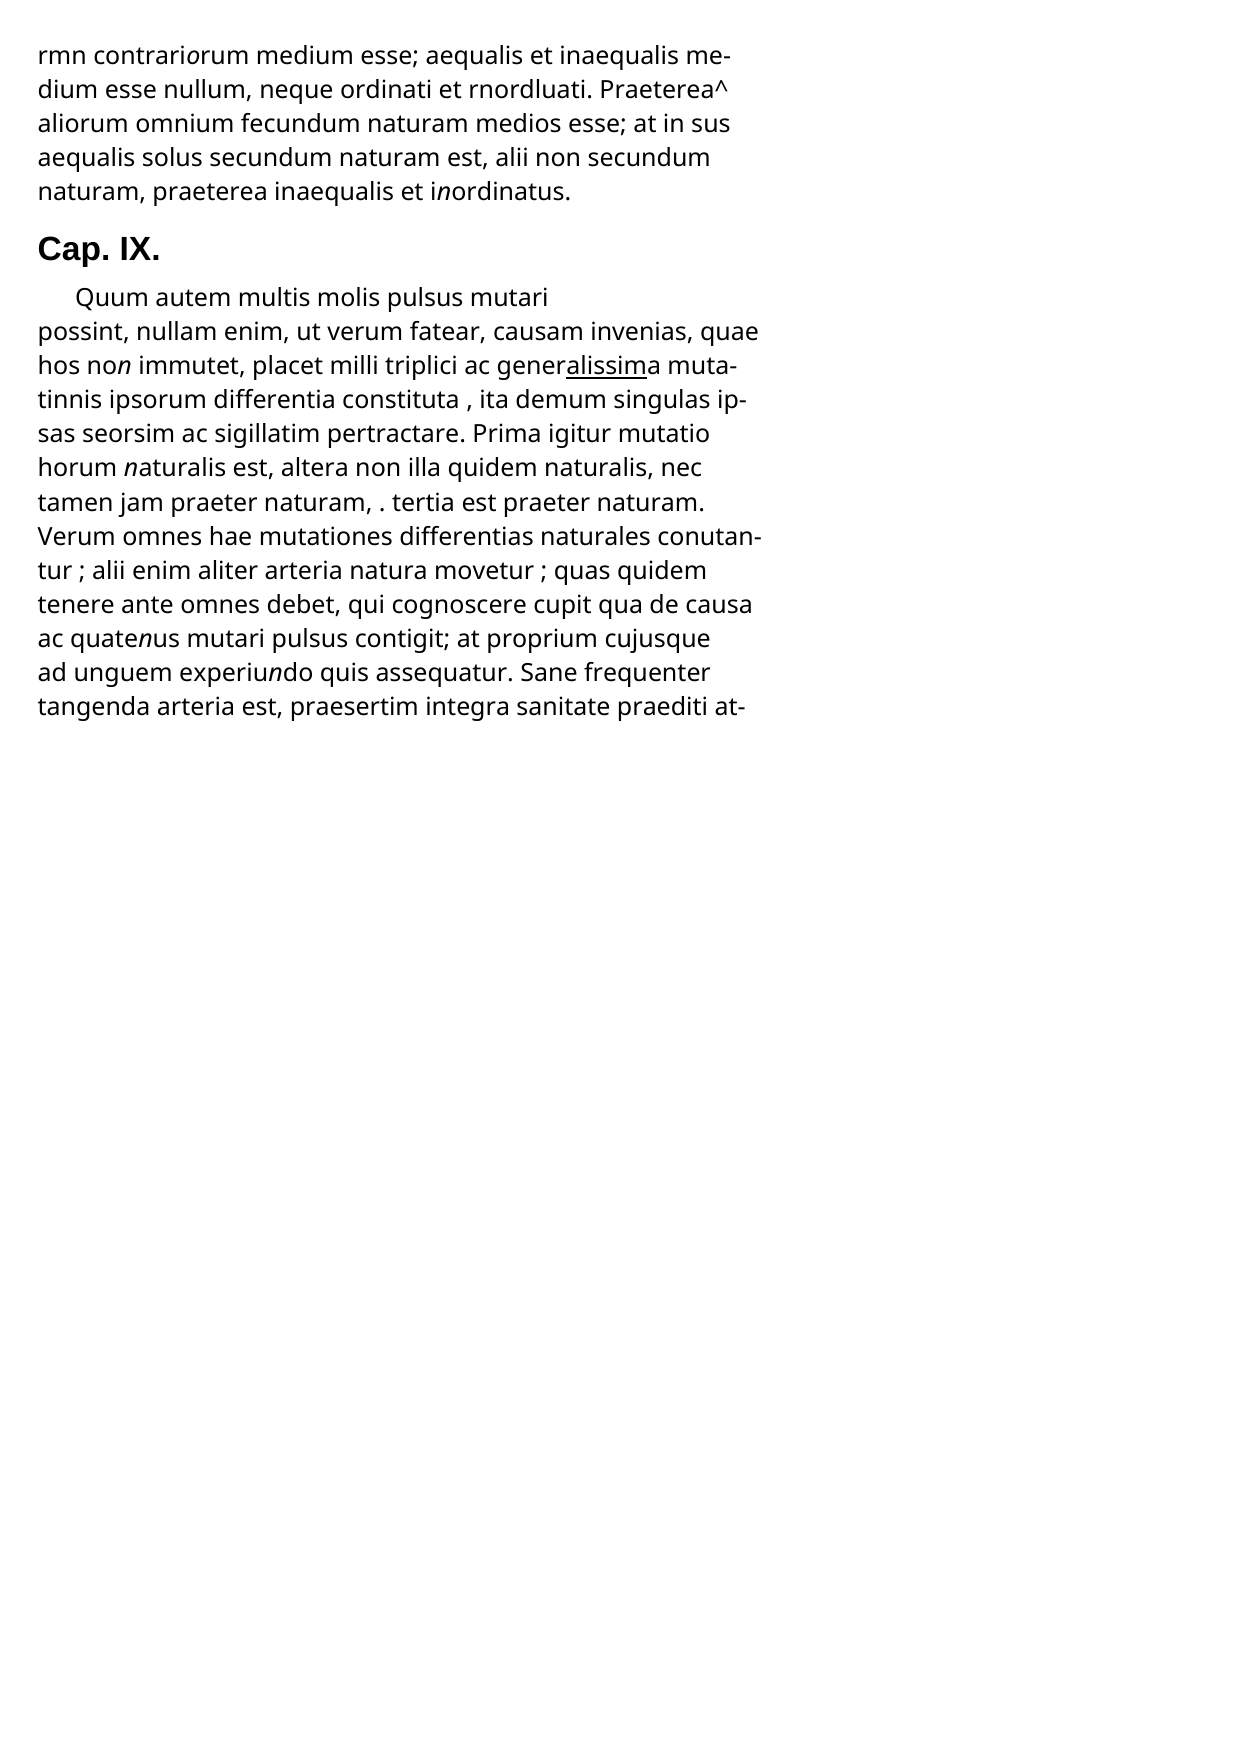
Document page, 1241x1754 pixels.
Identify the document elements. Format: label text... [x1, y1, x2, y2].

subtitle Cap. IX. [37, 229, 1203, 267]
text Quum autem multis molis pulsus mutari possint, nullam enim, ut verum fatear, causam invenias, quae hos non immutet, placet milli triplici ac generalissima muta- tinnis ipsorum differentia constituta , ita demum singulas ip- sas seorsim ac sigillatim pertractare. Prima igitur mutatio horum naturalis est, altera non illa quidem naturalis, nec tamen jam praeter naturam, . tertia est praeter naturam. Verum omnes hae mutationes differentias naturales conutan- tur ; alii enim aliter arteria natura movetur ; quas quidem tenere ante omnes debet, qui cognoscere cupit qua de causa ac quatenus mutari pulsus contigit; at proprium cujusque ad unguem experiundo quis assequatur. Sane frequenter tangenda arteria est, praesertim integra sanitate praediti at- [37, 280, 1203, 723]
text rmn contrariorum medium esse; aequalis et inaequalis me- dium esse nullum, neque ordinati et rnordluati. Praeterea^ aliorum omnium fecundum naturam medios esse; at in sus aequalis solus secundum naturam est, alii non secundum naturam, praeterea inaequalis et inordinatus. [37, 37, 1203, 208]
